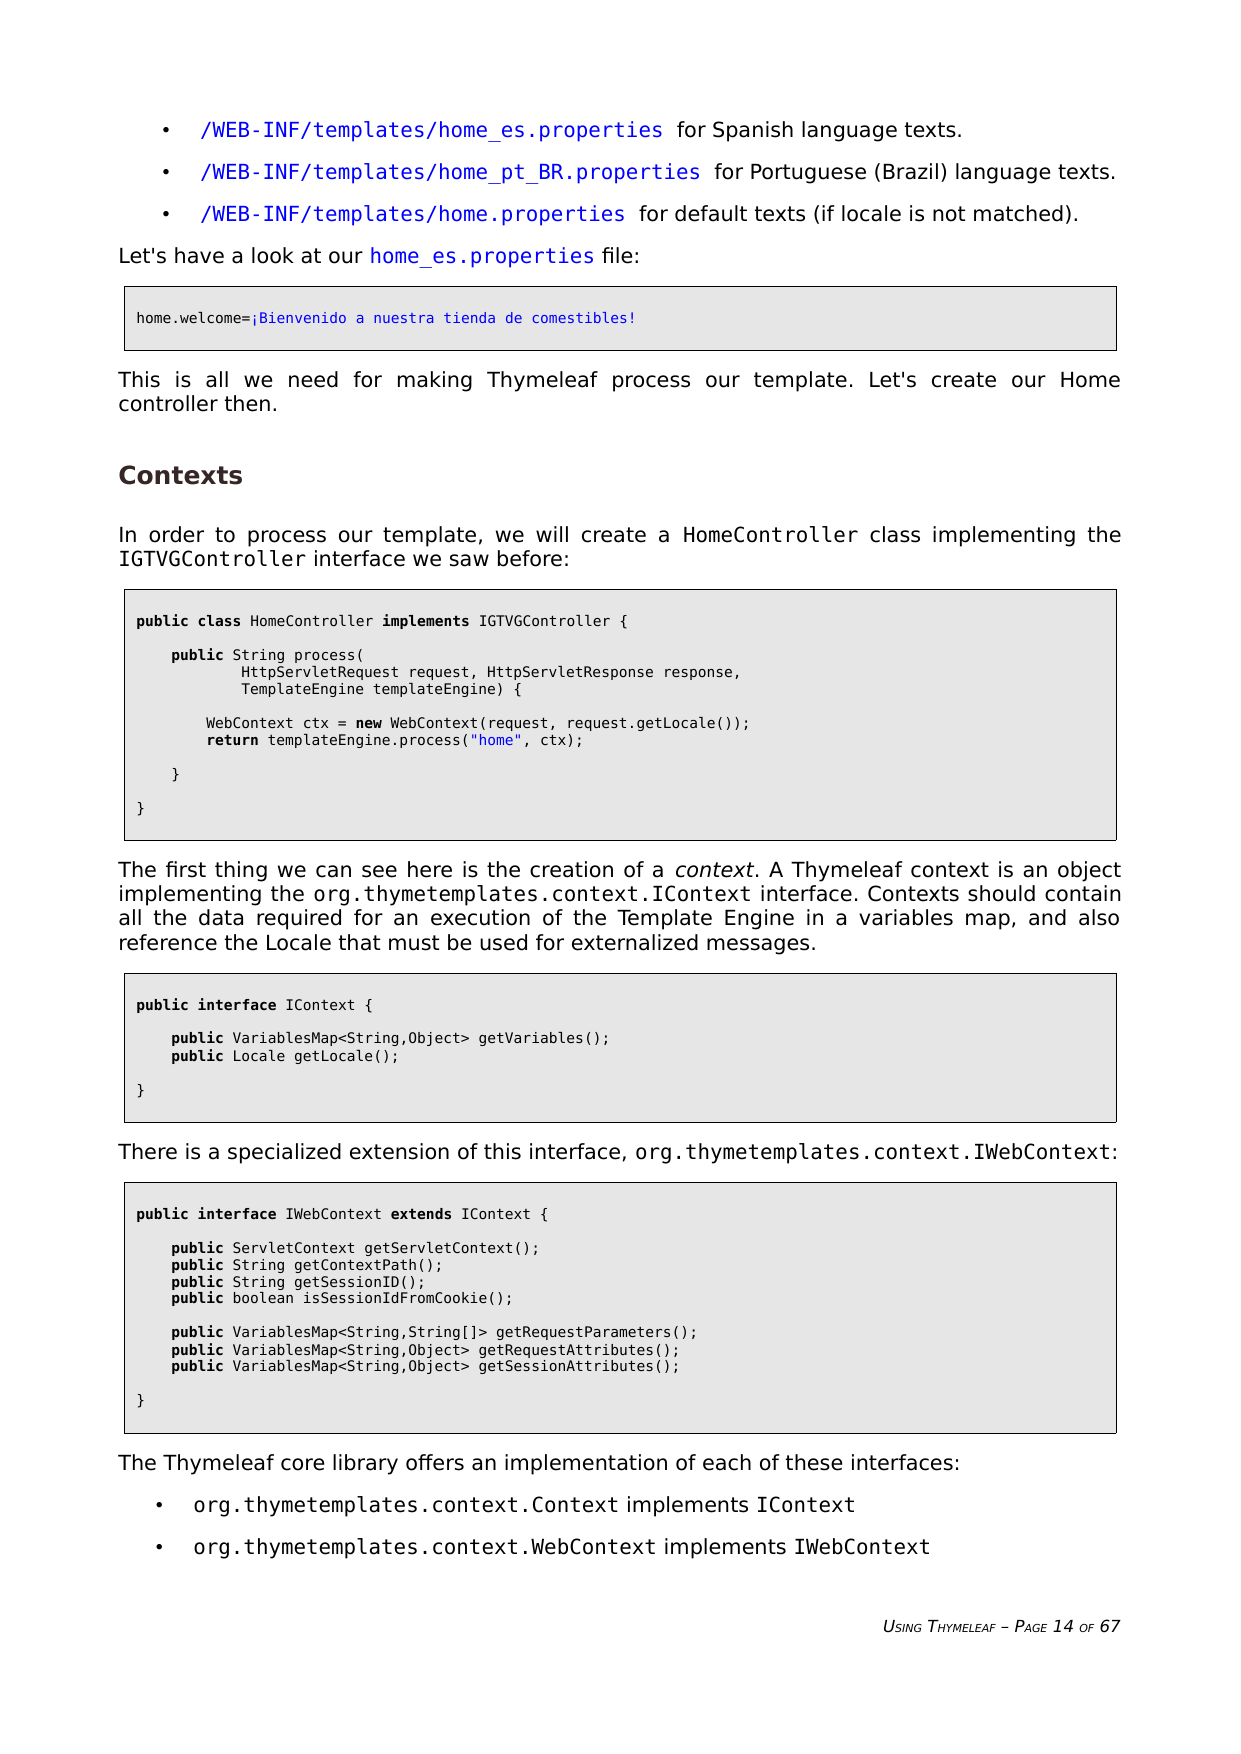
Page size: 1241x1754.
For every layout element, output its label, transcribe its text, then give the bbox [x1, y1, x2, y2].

text public class HomeController implements IGTVGController { public String process( HttpServletRequest request, HttpServletResponse response, TemplateEngine templateEngine) { WebContext ctx = new WebContext(request, request.getLocale()); return templateEngine.process("home", ctx); } } [125, 590, 1116, 840]
text Let's have a look at our home_es.properties file: [118, 244, 1122, 268]
text This is all we need for making Thymeleaf process our template. Let's create our Home controller then. [118, 368, 1122, 417]
list org.thymetemplates.context.Context implements IContext [156, 1493, 1122, 1517]
text The first thing we can see here is the creation of a context. A Thymeleaf context is an object implementing the org.thymetemplates.context.IContext interface. Contexts should contain all the data required for an execution of the Template Engine in a variables map, and also reference the Locale that must be used for externalized messages. [118, 858, 1122, 955]
text In order to process our template, we will create a HomeController class implementing the IGTVGController interface we saw before: [118, 523, 1122, 571]
text There is a specialized extension of this interface, org.thymetemplates.context.IWebContext: [118, 1140, 1122, 1164]
subtitle Contexts [118, 461, 1122, 490]
list /WEB-INF/templates/home_es.properties for Spanish language texts. [162, 118, 1122, 142]
text home.welcome=¡Bienvenido a nuestra tienda de comestibles! [125, 287, 1116, 350]
list /WEB-INF/templates/home.properties for default texts (if locale is not matched). [162, 202, 1122, 226]
list /WEB-INF/templates/home_pt_BR.properties for Portuguese (Brazil) language texts. [162, 160, 1122, 184]
text The Thymeleaf core library offers an implementation of each of these interfaces: [118, 1451, 1122, 1475]
text public interface IContext { public VariablesMap<String,Object> getVariables(); public Locale getLocale(); } [125, 974, 1116, 1122]
list org.thymetemplates.context.WebContext implements IWebContext [156, 1535, 1122, 1559]
text public interface IWebContext extends IContext { public ServletContext getServletContext(); public String getContextPath(); public String getSessionID(); public boolean isSessionIdFromCookie(); public VariablesMap<String,String[]> getRequestParameters(); public VariablesMap<String,Object> getRequestAttributes(); public VariablesMap<String,Object> getSessionAttributes(); } [125, 1183, 1116, 1433]
